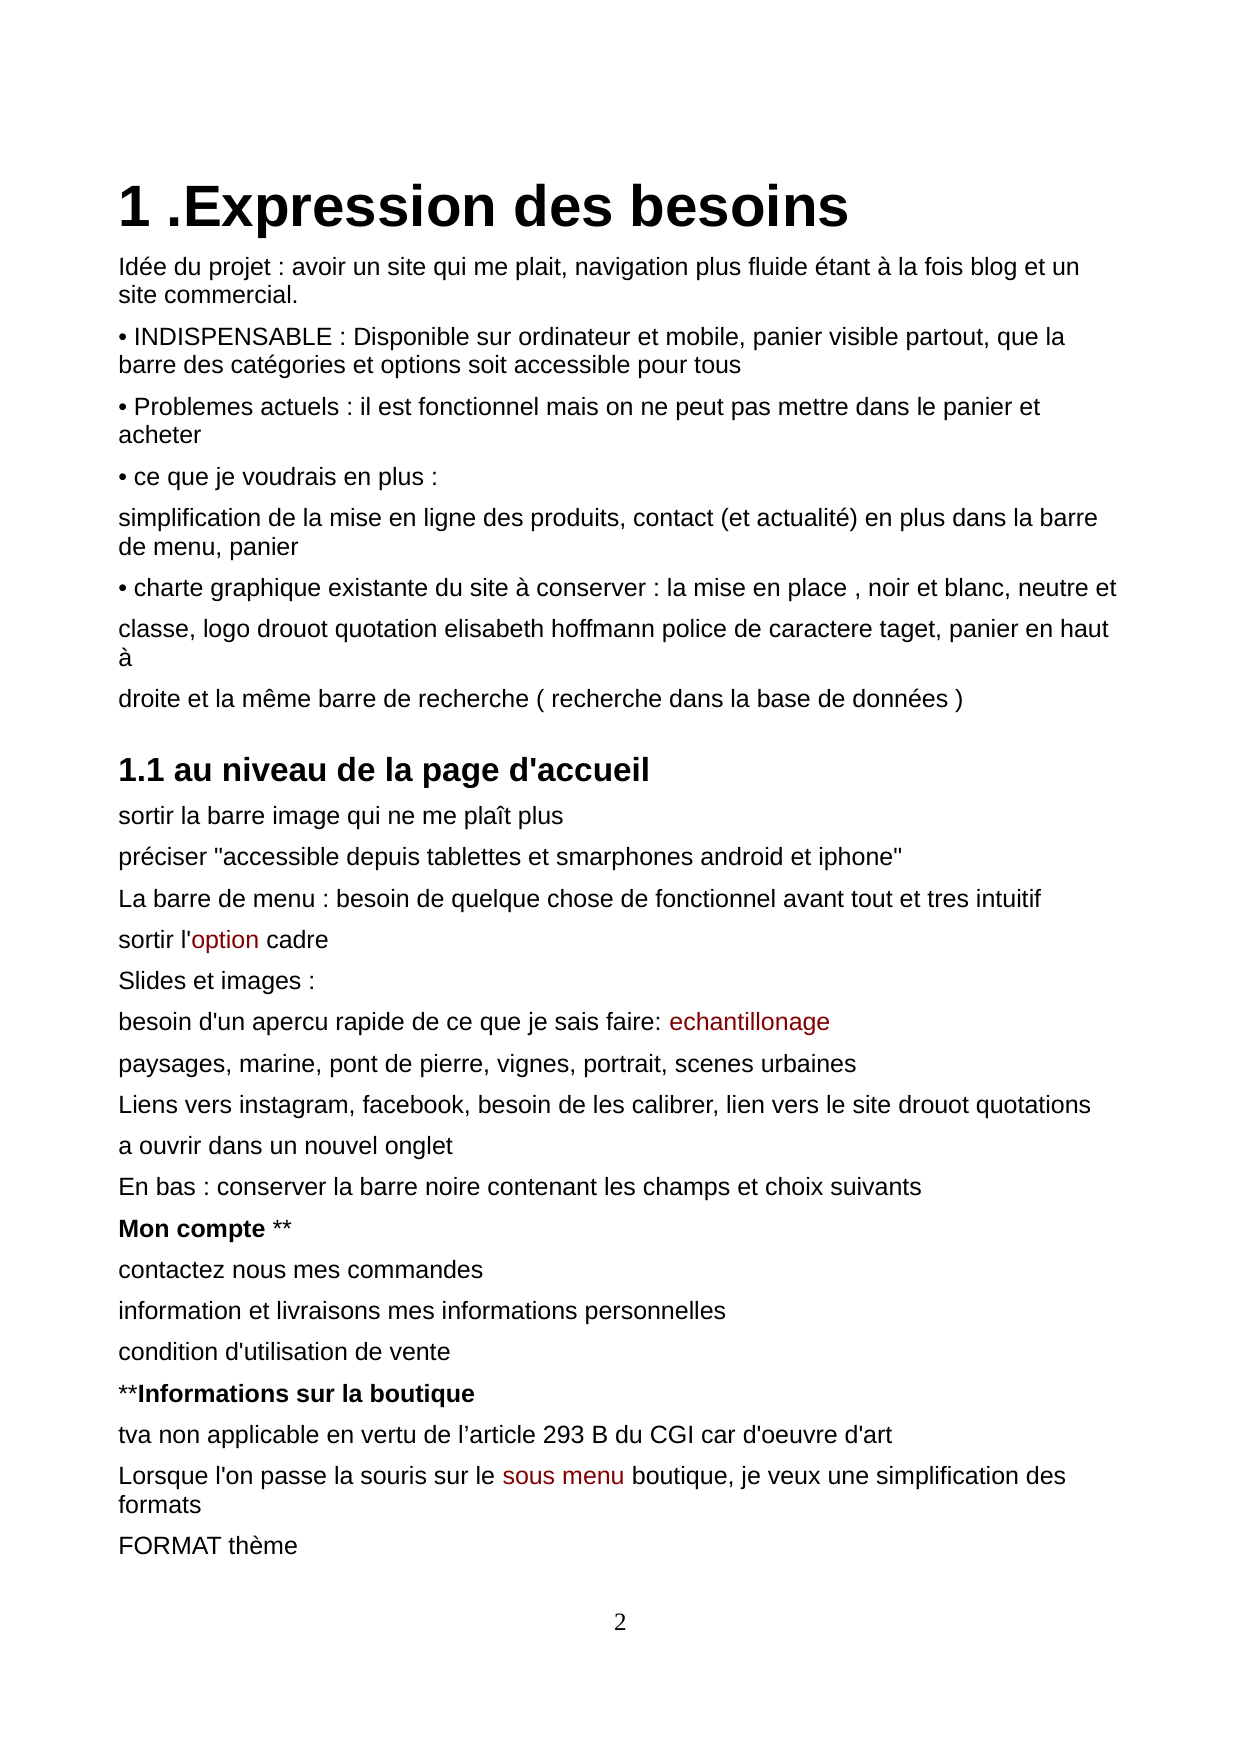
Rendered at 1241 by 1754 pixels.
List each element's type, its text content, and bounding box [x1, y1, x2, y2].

text préciser "accessible depuis tablettes et smarphones android et iphone" [118, 842, 1122, 871]
text • INDISPENSABLE : Disponible sur ordinateur et mobile, panier visible partout, que la barre des catégories et options soit accessible pour tous [118, 321, 1122, 379]
text Slides et images : [118, 966, 1122, 995]
text contactez nous mes commandes [118, 1255, 1122, 1284]
text information et livraisons mes informations personnelles [118, 1296, 1122, 1325]
text droite et la même barre de recherche ( recherche dans la base de données ) [118, 684, 1122, 713]
text sortir la barre image qui ne me plaît plus [118, 801, 1122, 830]
text besoin d'un apercu rapide de ce que je sais faire: echantillonage [118, 1007, 1122, 1036]
text tva non applicable en vertu de l’article 293 B du CGI car d'oeuvre d'art [118, 1420, 1122, 1449]
subtitle 1 .Expression des besoins [118, 172, 1122, 239]
text • ce que je voudrais en plus : [118, 461, 1122, 490]
text condition d'utilisation de vente [118, 1337, 1122, 1366]
text En bas : conserver la barre noire contenant les champs et choix suivants [118, 1172, 1122, 1201]
text sortir l'option cadre [118, 925, 1122, 954]
text **Informations sur la boutique [118, 1379, 1122, 1407]
text Liens vers instagram, facebook, besoin de les calibrer, lien vers le site drouot quotations [118, 1090, 1122, 1119]
text classe, logo drouot quotation elisabeth hoffmann police de caractere taget, panier en haut à [118, 614, 1122, 671]
text FORMAT thème [118, 1531, 1122, 1560]
text a ouvrir dans un nouvel onglet [118, 1131, 1122, 1160]
subtitle 1.1 au niveau de la page d'accueil [118, 750, 1122, 789]
text paysages, marine, pont de pierre, vignes, portrait, scenes urbaines [118, 1049, 1122, 1077]
text • charte graphique existante du site à conserver : la mise en place , noir et blanc, neutre et [118, 573, 1122, 601]
text simplification de la mise en ligne des produits, contact (et actualité) en plus dans la barre de menu, panier [118, 503, 1122, 560]
text La barre de menu : besoin de quelque chose de fonctionnel avant tout et tres intuitif [118, 884, 1122, 912]
text Lorsque l'on passe la souris sur le sous menu boutique, je veux une simplification des formats [118, 1461, 1122, 1519]
text Mon compte ** [118, 1214, 1122, 1242]
text Idée du projet : avoir un site qui me plait, navigation plus fluide étant à la fois blog et un site commercial. [118, 251, 1122, 309]
text • Problemes actuels : il est fonctionnel mais on ne peut pas mettre dans le panier et acheter [118, 391, 1122, 449]
